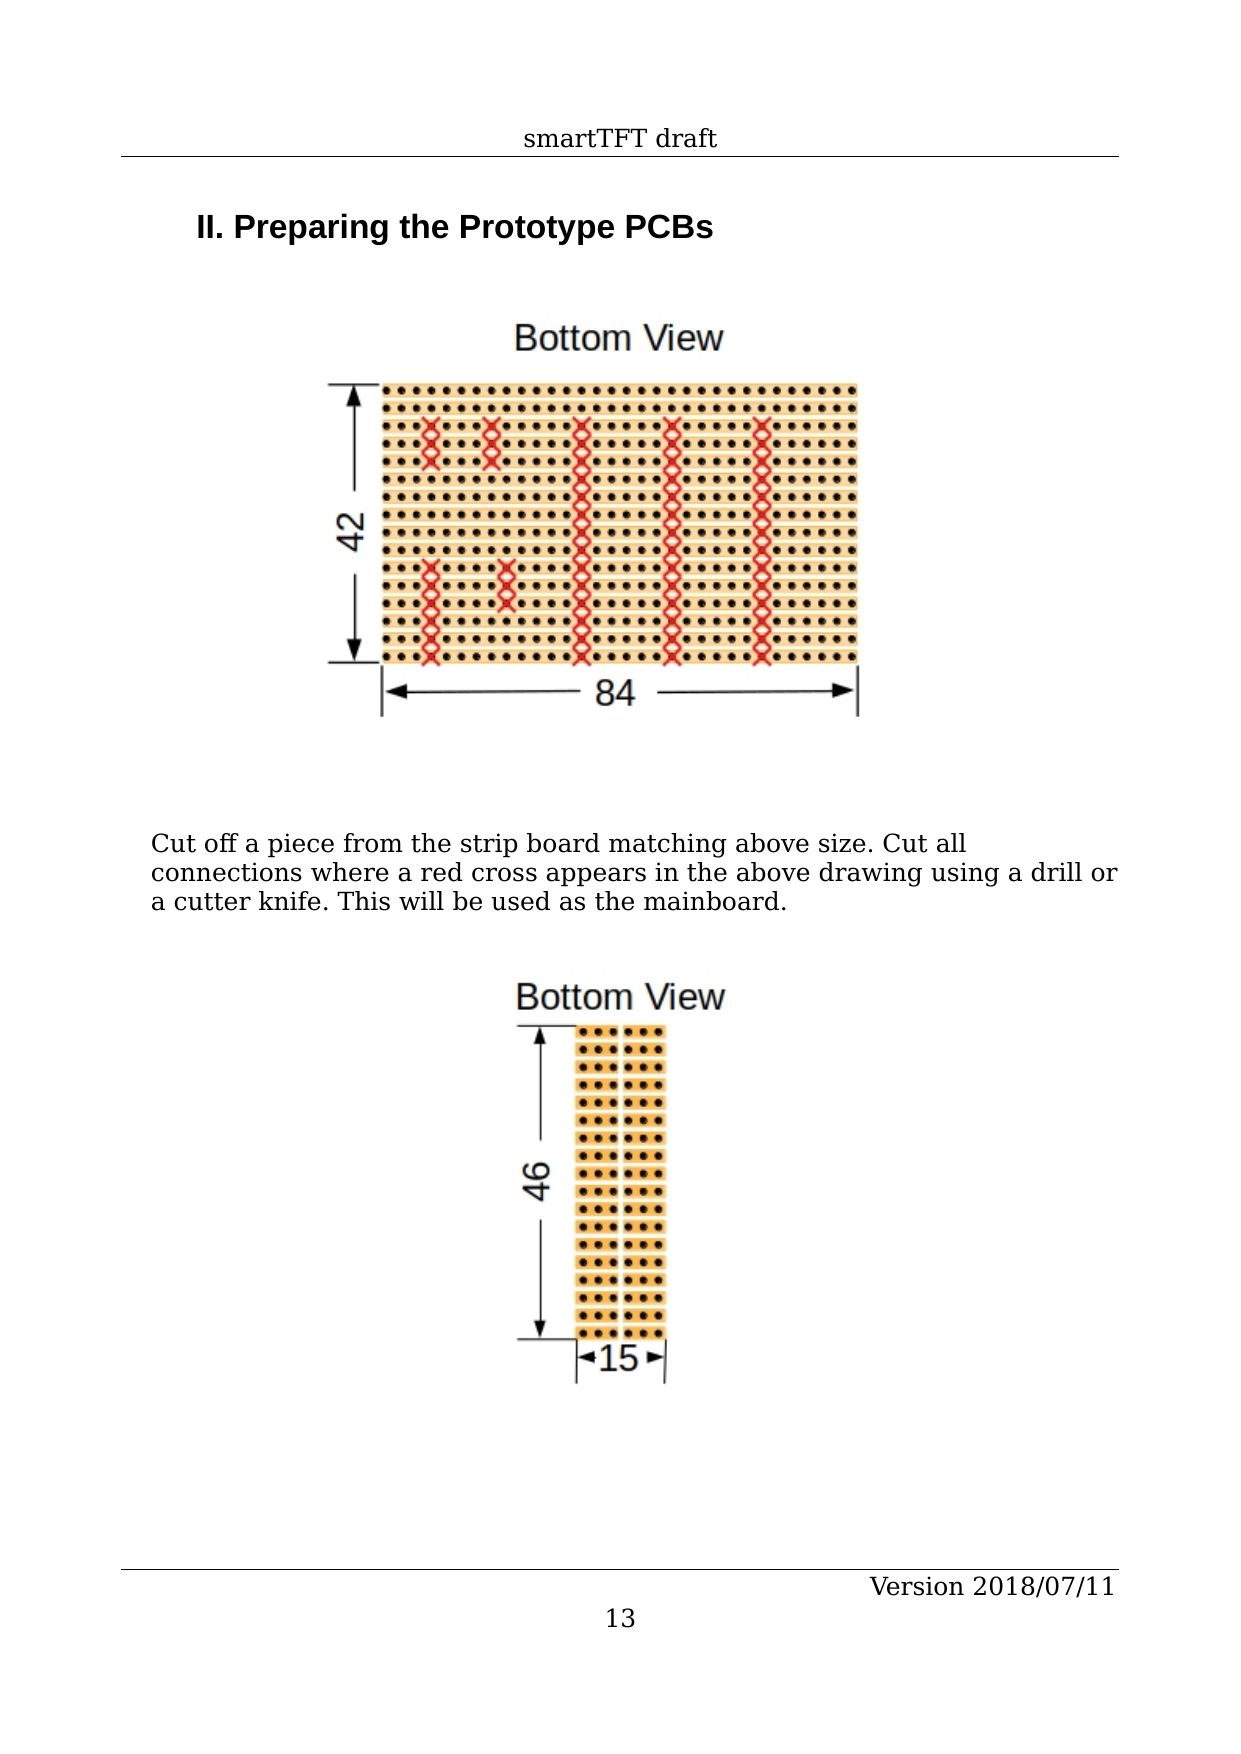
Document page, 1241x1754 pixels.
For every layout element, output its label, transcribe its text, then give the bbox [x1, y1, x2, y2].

subtitle Preparing the Prototype PCBs [196, 206, 1119, 245]
text Cut off a piece from the strip board matching above size. Cut all connections where a red cross appears in the above drawing using a drill or a cutter knife. This will be used as the mainboard. [151, 829, 1119, 916]
picture [437, 916, 803, 1448]
picture [265, 257, 975, 789]
